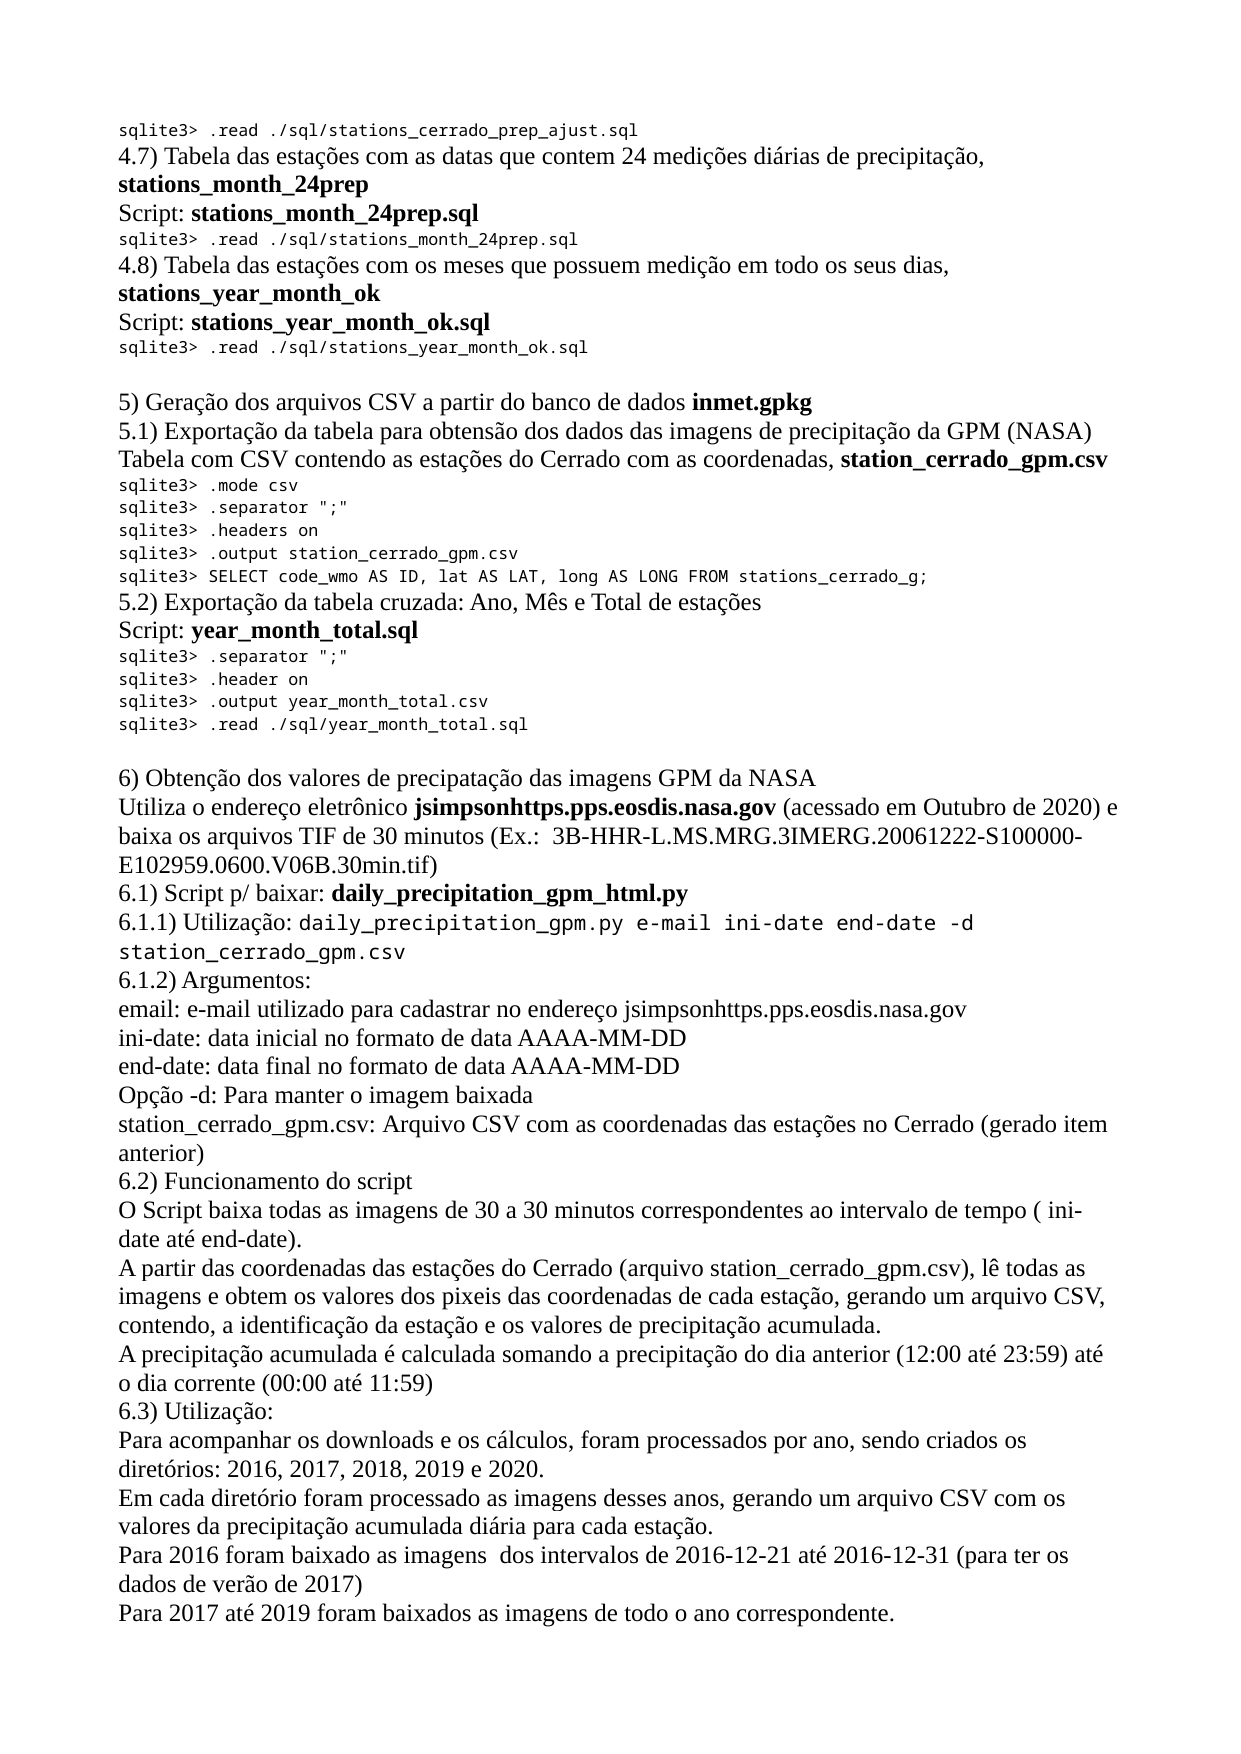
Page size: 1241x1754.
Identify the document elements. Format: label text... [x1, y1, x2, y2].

text station_cerrado_gpm.csv: Arquivo CSV com as coordenadas das estações no Cerrado (gerado item anterior) [118, 1109, 1122, 1166]
text A precipitação acumulada é calculada somando a precipitação do dia anterior (12:00 até 23:59) até o dia corrente (00:00 até 11:59) [118, 1339, 1122, 1396]
text Tabela com CSV contendo as estações do Cerrado com as coordenadas, station_cerrado_gpm.csv [118, 444, 1122, 473]
text Script: stations_year_month_ok.sql [118, 307, 1122, 336]
text Script: stations_month_24prep.sql [118, 198, 1122, 227]
text Para acompanhar os downloads e os cálculos, foram processados por ano, sendo criados os diretórios: 2016, 2017, 2018, 2019 e 2020. [118, 1425, 1122, 1483]
text A partir das coordenadas das estações do Cerrado (arquivo station_cerrado_gpm.csv), lê todas as imagens e obtem os valores dos pixeis das coordenadas de cada estação, gerando um arquivo CSV, contendo, a identificação da estação e os valores de precipitação acumulada. [118, 1253, 1122, 1339]
text 5) Geração dos arquivos CSV a partir do banco de dados inmet.gpkg [118, 387, 1122, 416]
text end-date: data final no formato de data AAAA-MM-DD [118, 1051, 1122, 1080]
text 6.3) Utilização: [118, 1396, 1122, 1425]
text 6) Obtenção dos valores de precipatação das imagens GPM da NASA [118, 763, 1122, 792]
text Para 2016 foram baixado as imagens dos intervalos de 2016-12-21 até 2016-12-31 (para ter os dados de verão de 2017) [118, 1540, 1122, 1598]
text Opção -d: Para manter o imagem baixada [118, 1080, 1122, 1109]
text sqlite3> .mode csv sqlite3> .separator ";" sqlite3> .headers on sqlite3> .output station_cerrado_gpm.csv sqlite3> SELECT code_wmo AS ID, lat AS LAT, long AS LONG FROM stations_cerrado_g; [118, 473, 1122, 587]
text 6.1.2) Argumentos: [118, 965, 1122, 994]
text Para 2017 até 2019 foram baixados as imagens de todo o ano correspondente. [118, 1598, 1122, 1626]
text Script: year_month_total.sql [118, 616, 1122, 644]
text 5.2) Exportação da tabela cruzada: Ano, Mês e Total de estações [118, 587, 1122, 616]
text 6.2) Funcionamento do script [118, 1166, 1122, 1195]
text 6.1.1) Utilização: daily_precipitation_gpm.py e-mail ini-date end-date -d station_cerrado_gpm.csv [118, 907, 1122, 965]
text 4.8) Tabela das estações com os meses que possuem medição em todo os seus dias, stations_year_month_ok [118, 250, 1122, 307]
text O Script baixa todas as imagens de 30 a 30 minutos correspondentes ao intervalo de tempo ( ini-date até end-date). [118, 1195, 1122, 1253]
text sqlite3> .separator ";" sqlite3> .header on sqlite3> .output year_month_total.csv sqlite3> .read ./sql/year_month_total.sql [118, 644, 1122, 735]
text sqlite3> .read ./sql/stations_year_month_ok.sql [118, 336, 1122, 359]
text sqlite3> .read ./sql/stations_cerrado_prep_ajust.sql 4.7) Tabela das estações com as datas que contem 24 medições diárias de precipitação, stations_month_24prep [118, 118, 1122, 198]
text sqlite3> .read ./sql/stations_month_24prep.sql [118, 227, 1122, 250]
text email: e-mail utilizado para cadastrar no endereço jsimpsonhttps.pps.eosdis.nasa.gov [118, 994, 1122, 1023]
text 6.1) Script p/ baixar: daily_precipitation_gpm_html.py [118, 878, 1122, 907]
text ini-date: data inicial no formato de data AAAA-MM-DD [118, 1023, 1122, 1051]
text 5.1) Exportação da tabela para obtensão dos dados das imagens de precipitação da GPM (NASA) [118, 416, 1122, 444]
text Utiliza o endereço eletrônico jsimpsonhttps.pps.eosdis.nasa.gov (acessado em Outubro de 2020) e [118, 792, 1122, 821]
text Em cada diretório foram processado as imagens desses anos, gerando um arquivo CSV com os valores da precipitação acumulada diária para cada estação. [118, 1483, 1122, 1540]
text baixa os arquivos TIF de 30 minutos (Ex.: 3B-HHR-L.MS.MRG.3IMERG.20061222-S100000-E102959.0600.V06B.30min.tif) [118, 821, 1122, 878]
